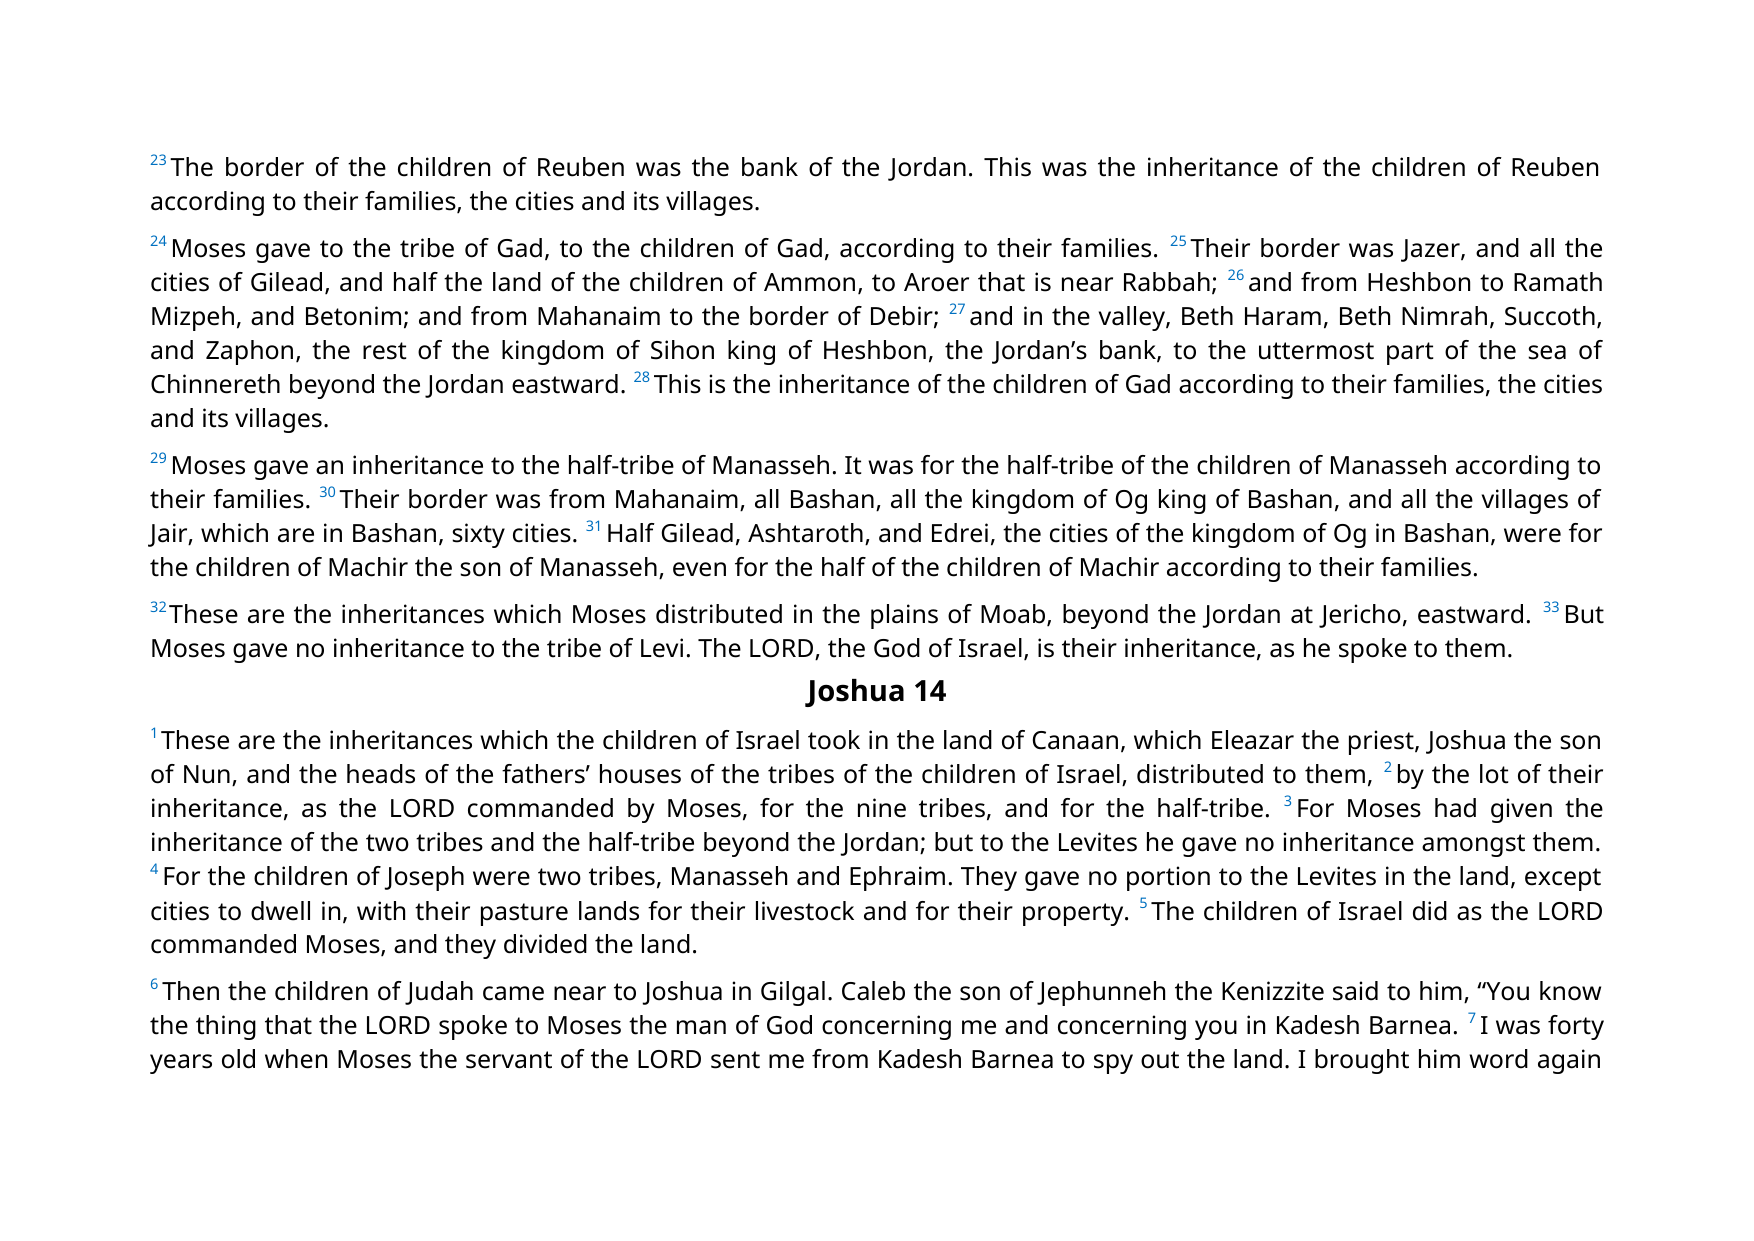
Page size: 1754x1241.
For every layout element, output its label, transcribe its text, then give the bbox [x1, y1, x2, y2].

text 32 These are the inheritances which Moses distributed in the plains of Moab, beyond the Jordan at Jericho, eastward. 33 But Moses gave no inheritance to the tribe of Levi. The LORD, the God of Israel, is their inheritance, as he spoke to them. [150, 596, 1604, 664]
text 24 Moses gave to the tribe of Gad, to the children of Gad, according to their families. 25 Their border was Jazer, and all the cities of Gilead, and half the land of the children of Ammon, to Aroer that is near Rabbah; 26 and from Heshbon to Ramath Mizpeh, and Betonim; and from Mahanaim to the border of Debir; 27 and in the valley, Beth Haram, Beth Nimrah, Succoth, and Zaphon, the rest of the kingdom of Sihon king of Heshbon, the Jordan’s bank, to the uttermost part of the sea of Chinnereth beyond the Jordan eastward. 28 This is the inheritance of the children of Gad according to their families, the cities and its villages. [150, 231, 1604, 435]
text 6 Then the children of Judah came near to Joshua in Gilgal. Caleb the son of Jephunneh the Kenizzite said to him, “You know the thing that the LORD spoke to Moses the man of God concerning me and concerning you in Kadesh Barnea. 7 I was forty years old when Moses the servant of the LORD sent me from Kadesh Barnea to spy out the land. I brought him word again [150, 974, 1604, 1076]
text 1 These are the inheritances which the children of Israel took in the land of Canaan, which Eleazar the priest, Joshua the son of Nun, and the heads of the fathers’ houses of the tribes of the children of Israel, distributed to them, 2 by the lot of their inheritance, as the LORD commanded by Moses, for the nine tribes, and for the half-tribe. 3 For Moses had given the inheritance of the two tribes and the half-tribe beyond the Jordan; but to the Levites he gave no inheritance amongst them. 4 For the children of Joseph were two tribes, Manasseh and Ephraim. They gave no portion to the Levites in the land, except cities to dwell in, with their pasture lands for their livestock and for their property. 5 The children of Israel did as the LORD commanded Moses, and they divided the land. [150, 723, 1604, 961]
text Joshua 14 [150, 671, 1604, 710]
text 23 The border of the children of Reuben was the bank of the Jordan. This was the inheritance of the children of Reuben according to their families, the cities and its villages. [150, 150, 1604, 218]
text 29 Moses gave an inheritance to the half-tribe of Manasseh. It was for the half-tribe of the children of Manasseh according to their families. 30 Their border was from Mahanaim, all Bashan, all the kingdom of Og king of Bashan, and all the villages of Jair, which are in Bashan, sixty cities. 31 Half Gilead, Ashtaroth, and Edrei, the cities of the kingdom of Og in Bashan, were for the children of Machir the son of Manasseh, even for the half of the children of Machir according to their families. [150, 447, 1604, 584]
